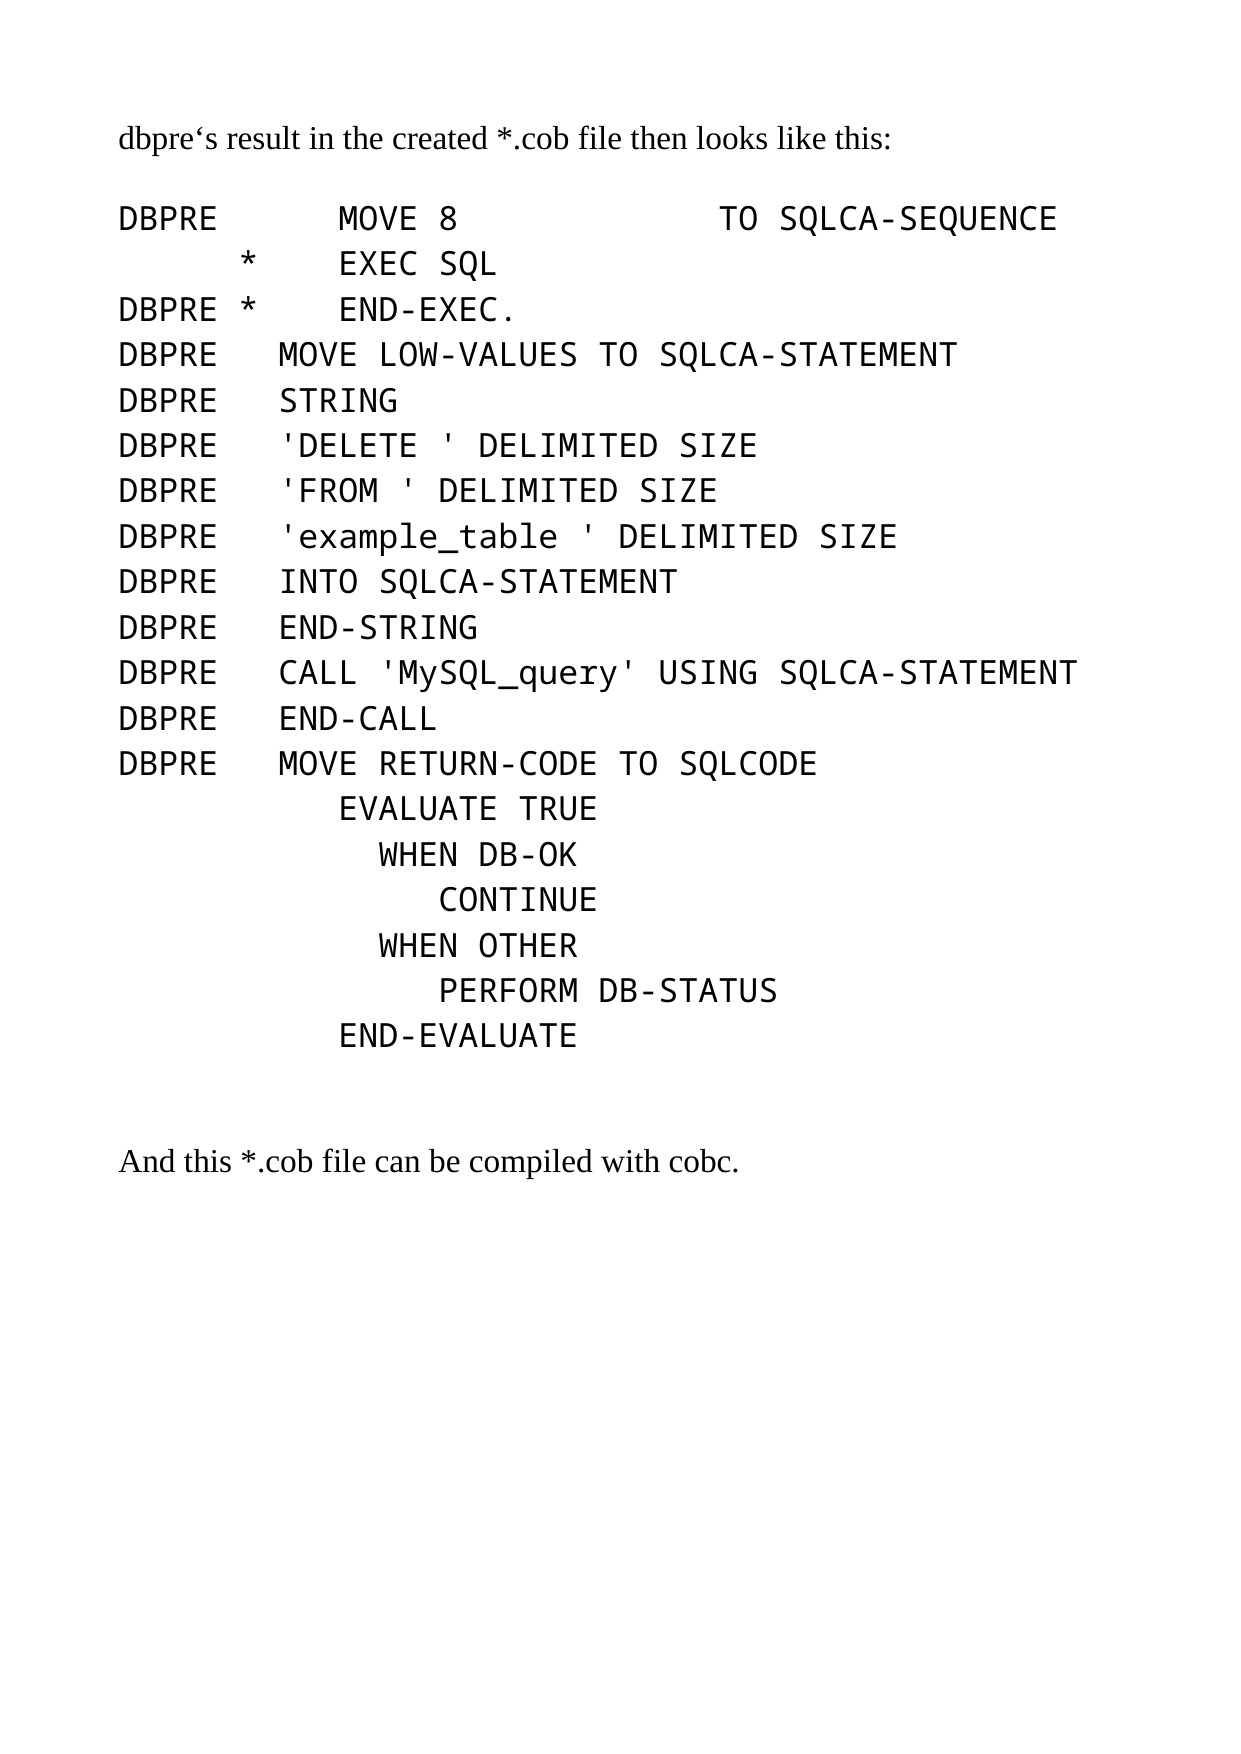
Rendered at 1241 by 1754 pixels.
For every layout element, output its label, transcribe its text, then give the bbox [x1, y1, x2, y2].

text DBPRE MOVE RETURN-CODE TO SQLCODE [118, 740, 1122, 785]
text And this *.cob file can be compiled with cobc. [118, 1141, 1122, 1180]
text EVALUATE TRUE [118, 785, 1122, 831]
text * EXEC SQL [118, 240, 1122, 286]
text dbpre‘s result in the created *.cob file then looks like this: [118, 118, 1122, 156]
text CONTINUE [118, 876, 1122, 921]
text DBPRE END-CALL [118, 694, 1122, 740]
text DBPRE STRING [118, 376, 1122, 422]
text END-EVALUATE [118, 1012, 1122, 1058]
text PERFORM DB-STATUS [118, 967, 1122, 1012]
text WHEN OTHER [118, 921, 1122, 967]
text DBPRE INTO SQLCA-STATEMENT [118, 558, 1122, 603]
text DBPRE END-STRING [118, 603, 1122, 649]
text DBPRE 'example_table ' DELIMITED SIZE [118, 513, 1122, 558]
text WHEN DB-OK [118, 831, 1122, 876]
text DBPRE * END-EXEC. [118, 286, 1122, 331]
text DBPRE MOVE LOW-VALUES TO SQLCA-STATEMENT [118, 331, 1122, 376]
text DBPRE 'FROM ' DELIMITED SIZE [118, 467, 1122, 513]
text DBPRE CALL 'MySQL_query' USING SQLCA-STATEMENT [118, 649, 1122, 694]
text DBPRE MOVE 8 TO SQLCA-SEQUENCE [118, 195, 1122, 240]
text DBPRE 'DELETE ' DELIMITED SIZE [118, 422, 1122, 467]
